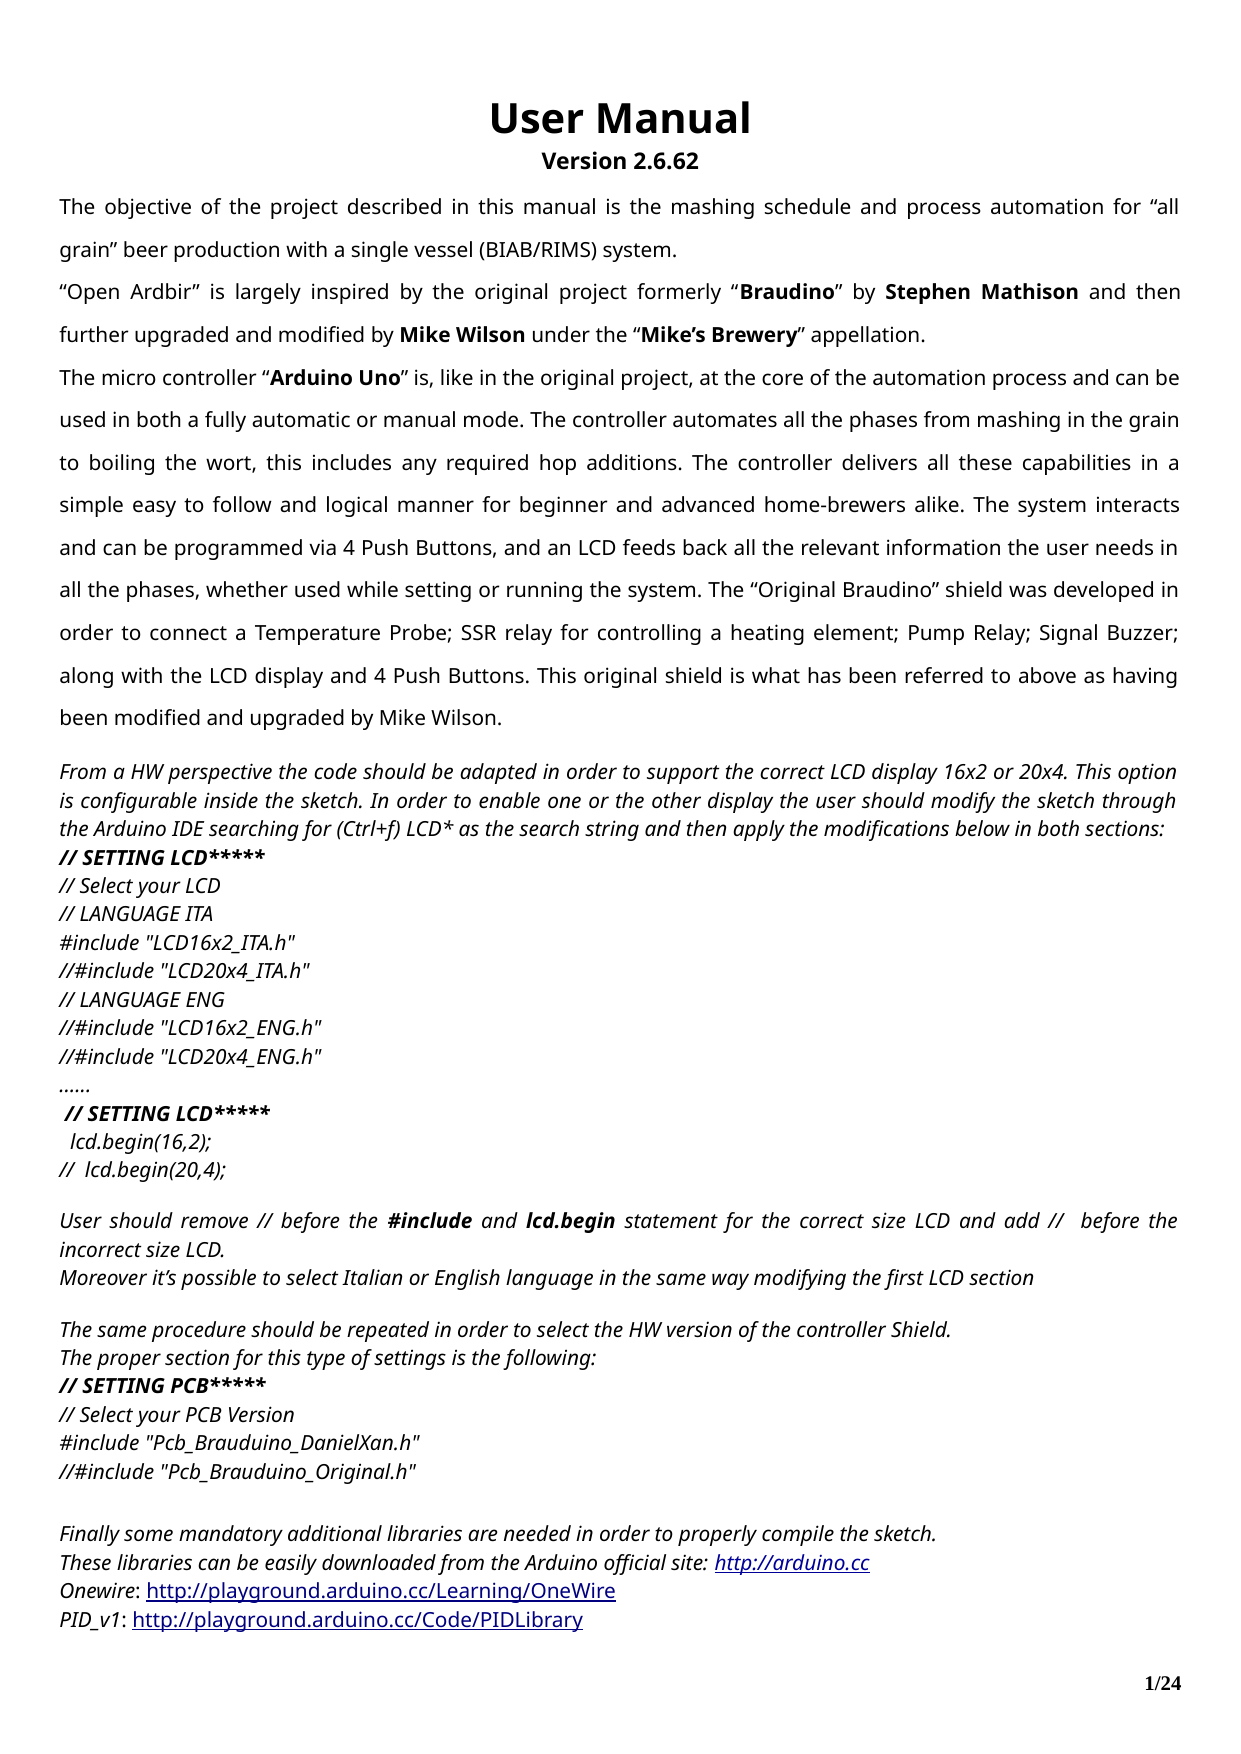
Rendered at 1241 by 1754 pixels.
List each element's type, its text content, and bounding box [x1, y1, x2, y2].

text “Open Ardbir” is largely inspired by the original project formerly “Braudino” by Stephen Mathison and then further upgraded and modified by Mike Wilson under the “Mike’s Brewery” appellation. [59, 277, 1181, 348]
text From a HW perspective the code should be adapted in order to support the correct LCD display 16x2 or 20x4. This option is configurable inside the sketch. In order to enable one or the other display the user should modify the sketch through the Arduino IDE searching for (Ctrl+f) LCD* as the search string and then apply the modifications below in both sections: [59, 757, 1181, 843]
text User should remove // before the #include and lcd.begin statement for the correct size LCD and add // before the incorrect size LCD. [59, 1207, 1181, 1263]
text The same procedure should be repeated in order to select the HW version of the controller Shield. [59, 1315, 1181, 1343]
text // LANGUAGE ITA [59, 899, 1181, 928]
text // SETTING PCB***** [59, 1372, 1181, 1400]
text Finally some mandatory additional libraries are needed in order to properly compile the sketch. [59, 1519, 1181, 1548]
text PID_v1: http://playground.arduino.cc/Code/PIDLibrary [59, 1605, 1181, 1633]
text // SETTING LCD***** [59, 843, 1181, 871]
text //#include "LCD16x2_ENG.h" [59, 1013, 1181, 1042]
text Onewire: http://playground.arduino.cc/Learning/OneWire [59, 1576, 1181, 1605]
text //#include "LCD20x4_ENG.h" [59, 1042, 1181, 1070]
text Version 2.6.62 [59, 145, 1181, 177]
text // Select your PCB Version [59, 1400, 1181, 1428]
text // Select your LCD [59, 871, 1181, 899]
text #include "Pcb_Brauduino_DanielXan.h" [59, 1428, 1181, 1457]
text //#include "Pcb_Brauduino_Original.h" [59, 1457, 1181, 1485]
text The micro controller “Arduino Uno” is, like in the original project, at the core of the automation process and can be used in both a fully automatic or manual mode. The controller automates all the phases from mashing in the grain to boiling the wort, this includes any required hop additions. The controller delivers all these capabilities in a simple easy to follow and logical manner for beginner and advanced home-brewers alike. The system interacts and can be programmed via 4 Push Buttons, and an LCD feeds back all the relevant information the user needs in all the phases, whether used while setting or running the system. The “Original Braudino” shield was developed in order to connect a Temperature Probe; SSR relay for controlling a heating element; Pump Relay; Signal Buzzer; along with the LCD display and 4 Push Buttons. This original shield is what has been referred to above as having been modified and upgraded by Mike Wilson. [59, 363, 1181, 732]
text // lcd.begin(20,4); [59, 1156, 1181, 1184]
text The proper section for this type of settings is the following: [59, 1343, 1181, 1372]
text The objective of the project described in this manual is the mashing schedule and process automation for “all grain” beer production with a single vessel (BIAB/RIMS) system. [59, 192, 1181, 263]
text Moreover it’s possible to select Italian or English language in the same way modifying the first LCD section [59, 1263, 1181, 1292]
text #include "LCD16x2_ITA.h" [59, 928, 1181, 956]
text …... [59, 1070, 1181, 1099]
text User Manual [59, 88, 1181, 145]
text //#include "LCD20x4_ITA.h" [59, 956, 1181, 985]
text // LANGUAGE ENG [59, 985, 1181, 1013]
text lcd.begin(16,2); [59, 1127, 1181, 1156]
text // SETTING LCD***** [59, 1099, 1181, 1127]
text These libraries can be easily downloaded from the Arduino official site: http://arduino.cc [59, 1548, 1181, 1576]
